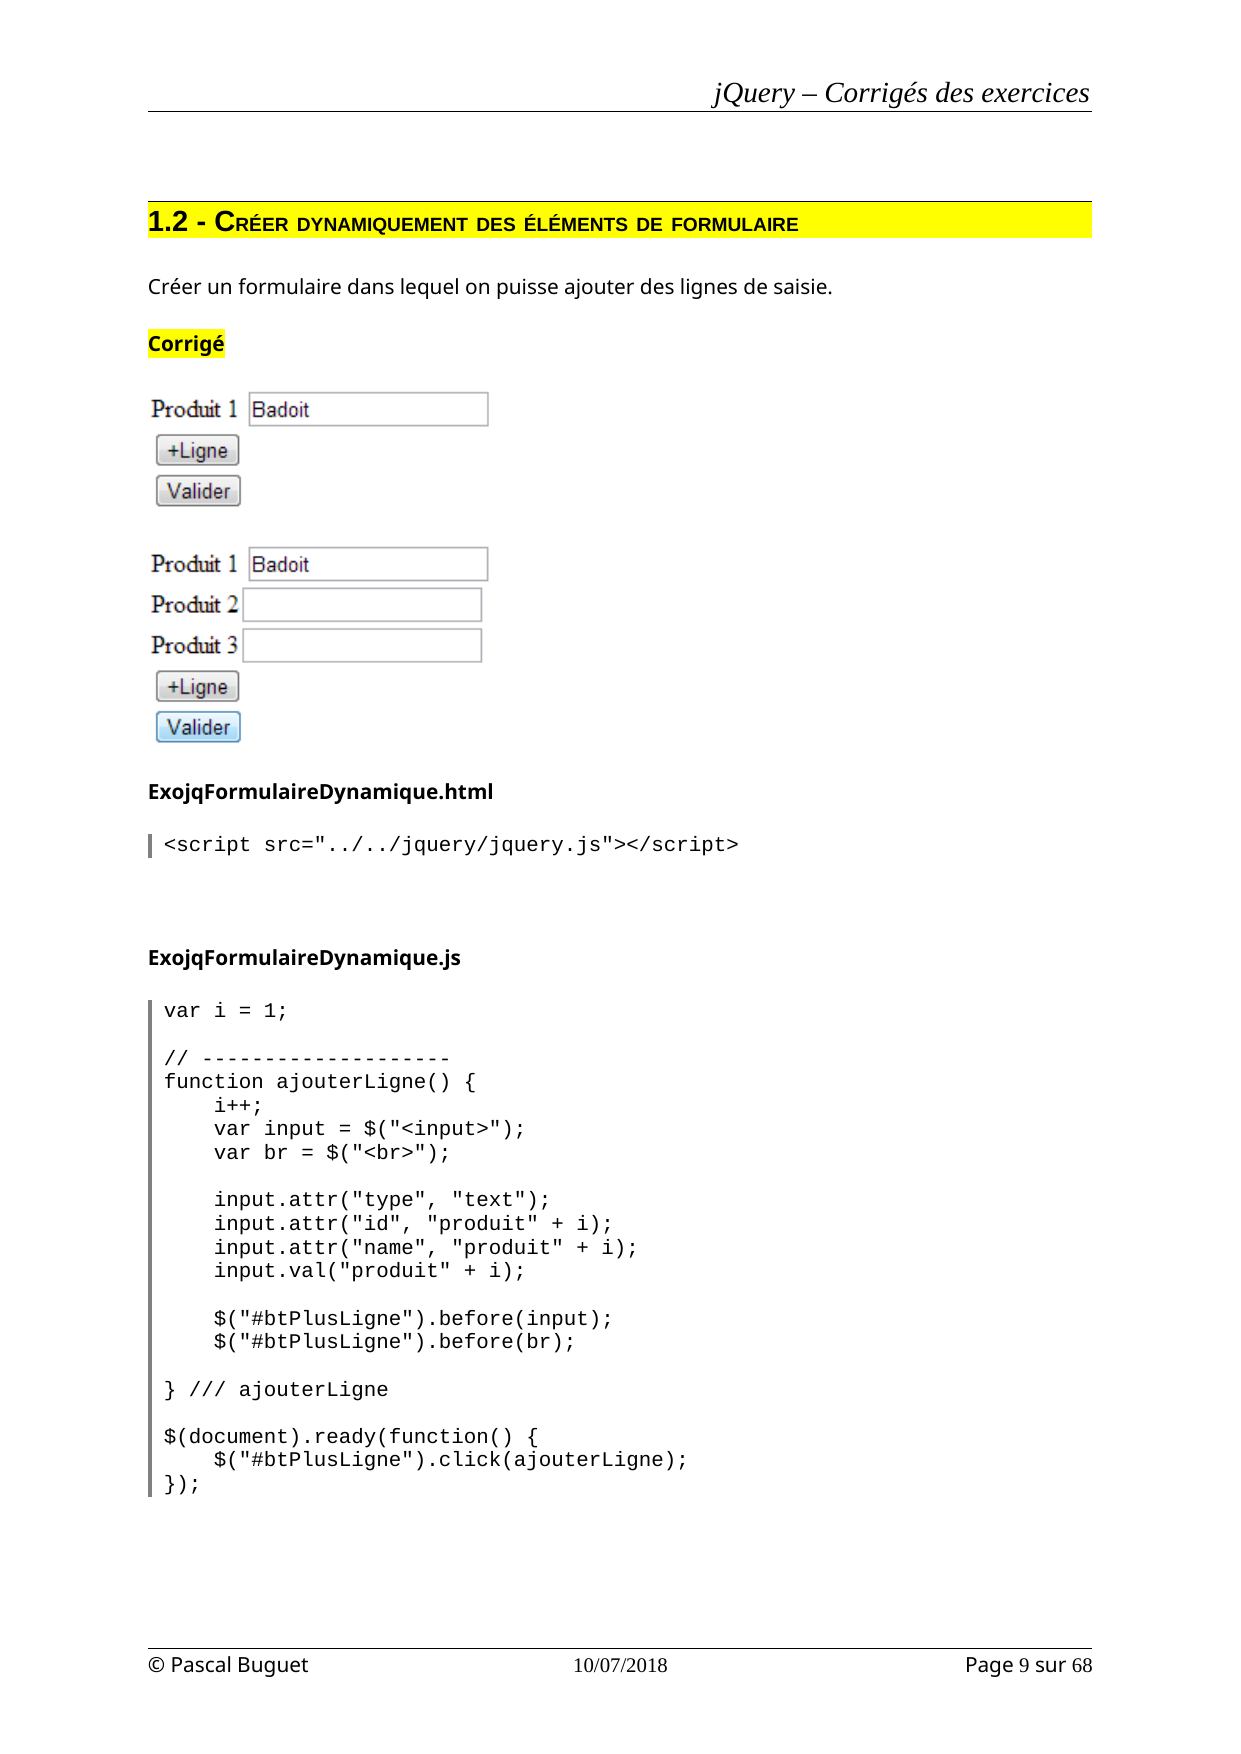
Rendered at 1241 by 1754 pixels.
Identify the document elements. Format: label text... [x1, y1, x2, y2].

text $("#btPlusLigne").before(input); [152, 1308, 1092, 1331]
text <script src="../../jquery/jquery.js"></script> [152, 834, 1092, 858]
picture [147, 386, 500, 516]
text Corrigé [148, 329, 1092, 358]
text input.attr("type", "text"); [152, 1189, 1092, 1213]
subtitle - Créer dynamiquement des éléments de formulaire [148, 202, 1092, 238]
text $(document).ready(function() { [152, 1426, 1092, 1449]
text Créer un formulaire dans lequel on puisse ajouter des lignes de saisie. [148, 272, 1092, 301]
text // -------------------- [152, 1047, 1092, 1071]
text ExojqFormulaireDynamique.html [148, 777, 1092, 806]
text $("#btPlusLigne").before(br); [152, 1331, 1092, 1355]
text var i = 1; [152, 1000, 1092, 1024]
text $("#btPlusLigne").click(ajouterLigne); [152, 1449, 1092, 1473]
text } /// ajouterLigne [152, 1378, 1092, 1402]
text var br = $("<br>"); [152, 1142, 1092, 1166]
text }); [152, 1473, 1092, 1497]
text input.val("produit" + i); [152, 1260, 1092, 1284]
text var input = $("<input>"); [152, 1118, 1092, 1142]
text ExojqFormulaireDynamique.js [148, 943, 1092, 972]
text input.attr("name", "produit" + i); [152, 1237, 1092, 1260]
picture [147, 544, 495, 749]
text input.attr("id", "produit" + i); [152, 1213, 1092, 1237]
text i++; [152, 1095, 1092, 1118]
text function ajouterLigne() { [152, 1071, 1092, 1095]
